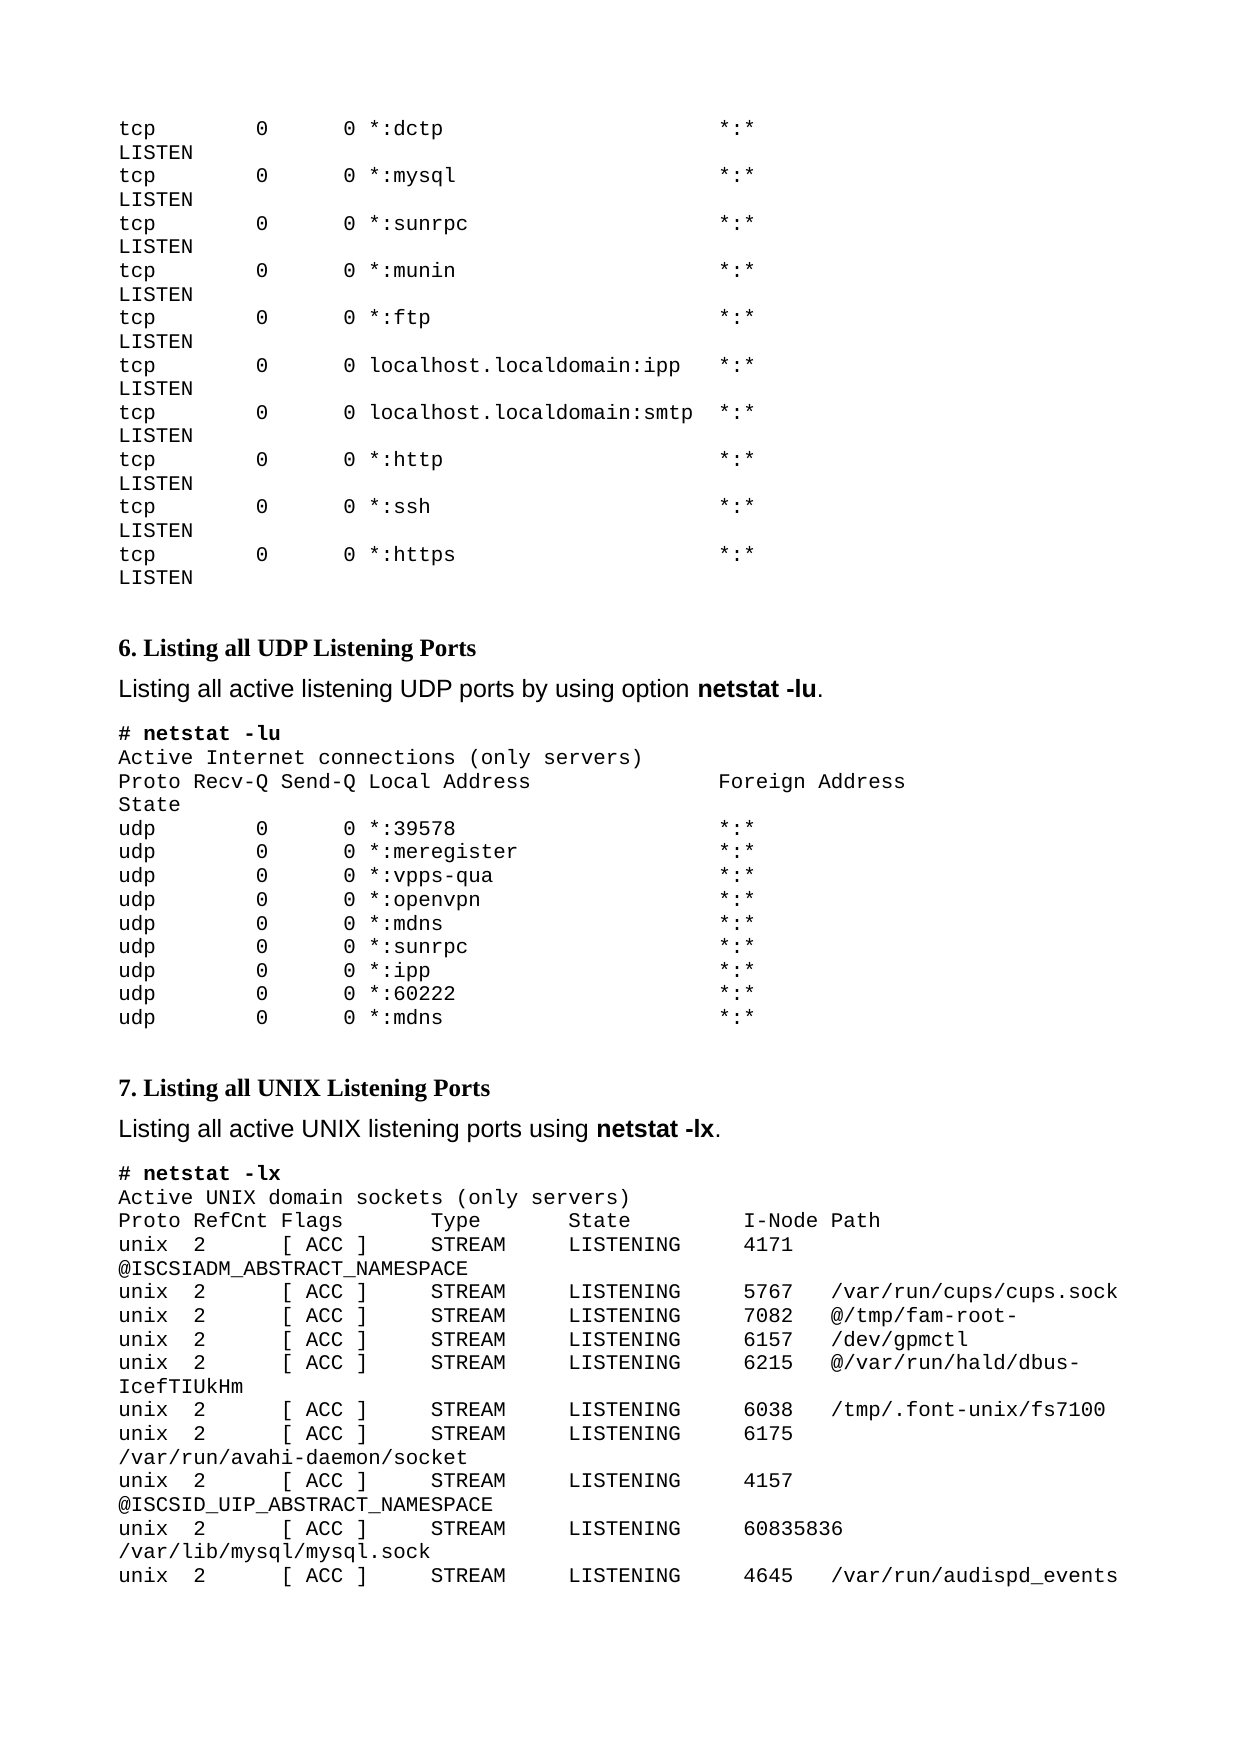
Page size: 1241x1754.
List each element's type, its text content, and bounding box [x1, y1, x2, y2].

text unix 2 [ ACC ] STREAM LISTENING 4645 /var/run/audispd_events [118, 1565, 1122, 1589]
text unix 2 [ ACC ] STREAM LISTENING 5767 /var/run/cups/cups.sock [118, 1281, 1122, 1305]
text unix 2 [ ACC ] STREAM LISTENING 6175 /var/run/avahi-daemon/socket [118, 1423, 1122, 1470]
text tcp 0 0 *:munin *:* LISTEN [118, 260, 1122, 307]
text unix 2 [ ACC ] STREAM LISTENING 60835836 /var/lib/mysql/mysql.sock [118, 1518, 1122, 1565]
text udp 0 0 *:openvpn *:* [118, 889, 1122, 912]
text unix 2 [ ACC ] STREAM LISTENING 7082 @/tmp/fam-root- [118, 1305, 1122, 1328]
text unix 2 [ ACC ] STREAM LISTENING 6215 @/var/run/hald/dbus-IcefTIUkHm [118, 1352, 1122, 1399]
text # netstat -lx [118, 1163, 1122, 1187]
text Active UNIX domain sockets (only servers) [118, 1187, 1122, 1210]
text udp 0 0 *:vpps-qua *:* [118, 865, 1122, 889]
text Active Internet connections (only servers) [118, 747, 1122, 771]
text unix 2 [ ACC ] STREAM LISTENING 6157 /dev/gpmctl [118, 1328, 1122, 1352]
text tcp 0 0 *:sunrpc *:* LISTEN [118, 213, 1122, 260]
text tcp 0 0 *:https *:* LISTEN [118, 544, 1122, 591]
text tcp 0 0 *:mysql *:* LISTEN [118, 165, 1122, 213]
text tcp 0 0 *:http *:* LISTEN [118, 449, 1122, 496]
text Proto Recv-Q Send-Q Local Address Foreign Address State [118, 771, 1122, 818]
text tcp 0 0 localhost.localdomain:ipp *:* LISTEN [118, 354, 1122, 402]
text udp 0 0 *:mdns *:* [118, 1007, 1122, 1031]
text tcp 0 0 *:ftp *:* LISTEN [118, 307, 1122, 354]
text udp 0 0 *:mdns *:* [118, 912, 1122, 936]
text udp 0 0 *:ipp *:* [118, 960, 1122, 983]
text udp 0 0 *:meregister *:* [118, 842, 1122, 865]
text unix 2 [ ACC ] STREAM LISTENING 4171 @ISCSIADM_ABSTRACT_NAMESPACE [118, 1234, 1122, 1281]
text tcp 0 0 *:ssh *:* LISTEN [118, 496, 1122, 544]
text # netstat -lu [118, 723, 1122, 747]
text udp 0 0 *:sunrpc *:* [118, 936, 1122, 960]
text Listing all active UNIX listening ports using netstat -lx. [118, 1114, 1122, 1143]
text udp 0 0 *:60222 *:* [118, 983, 1122, 1007]
text tcp 0 0 localhost.localdomain:smtp *:* LISTEN [118, 402, 1122, 449]
text unix 2 [ ACC ] STREAM LISTENING 6038 /tmp/.font-unix/fs7100 [118, 1399, 1122, 1423]
subtitle 6. Listing all UDP Listening Ports [118, 633, 1122, 662]
text unix 2 [ ACC ] STREAM LISTENING 4157 @ISCSID_UIP_ABSTRACT_NAMESPACE [118, 1470, 1122, 1518]
text udp 0 0 *:39578 *:* [118, 818, 1122, 842]
text tcp 0 0 *:dctp *:* LISTEN [118, 118, 1122, 165]
text Proto RefCnt Flags Type State I-Node Path [118, 1210, 1122, 1234]
subtitle 7. Listing all UNIX Listening Ports [118, 1073, 1122, 1101]
text Listing all active listening UDP ports by using option netstat -lu. [118, 674, 1122, 703]
